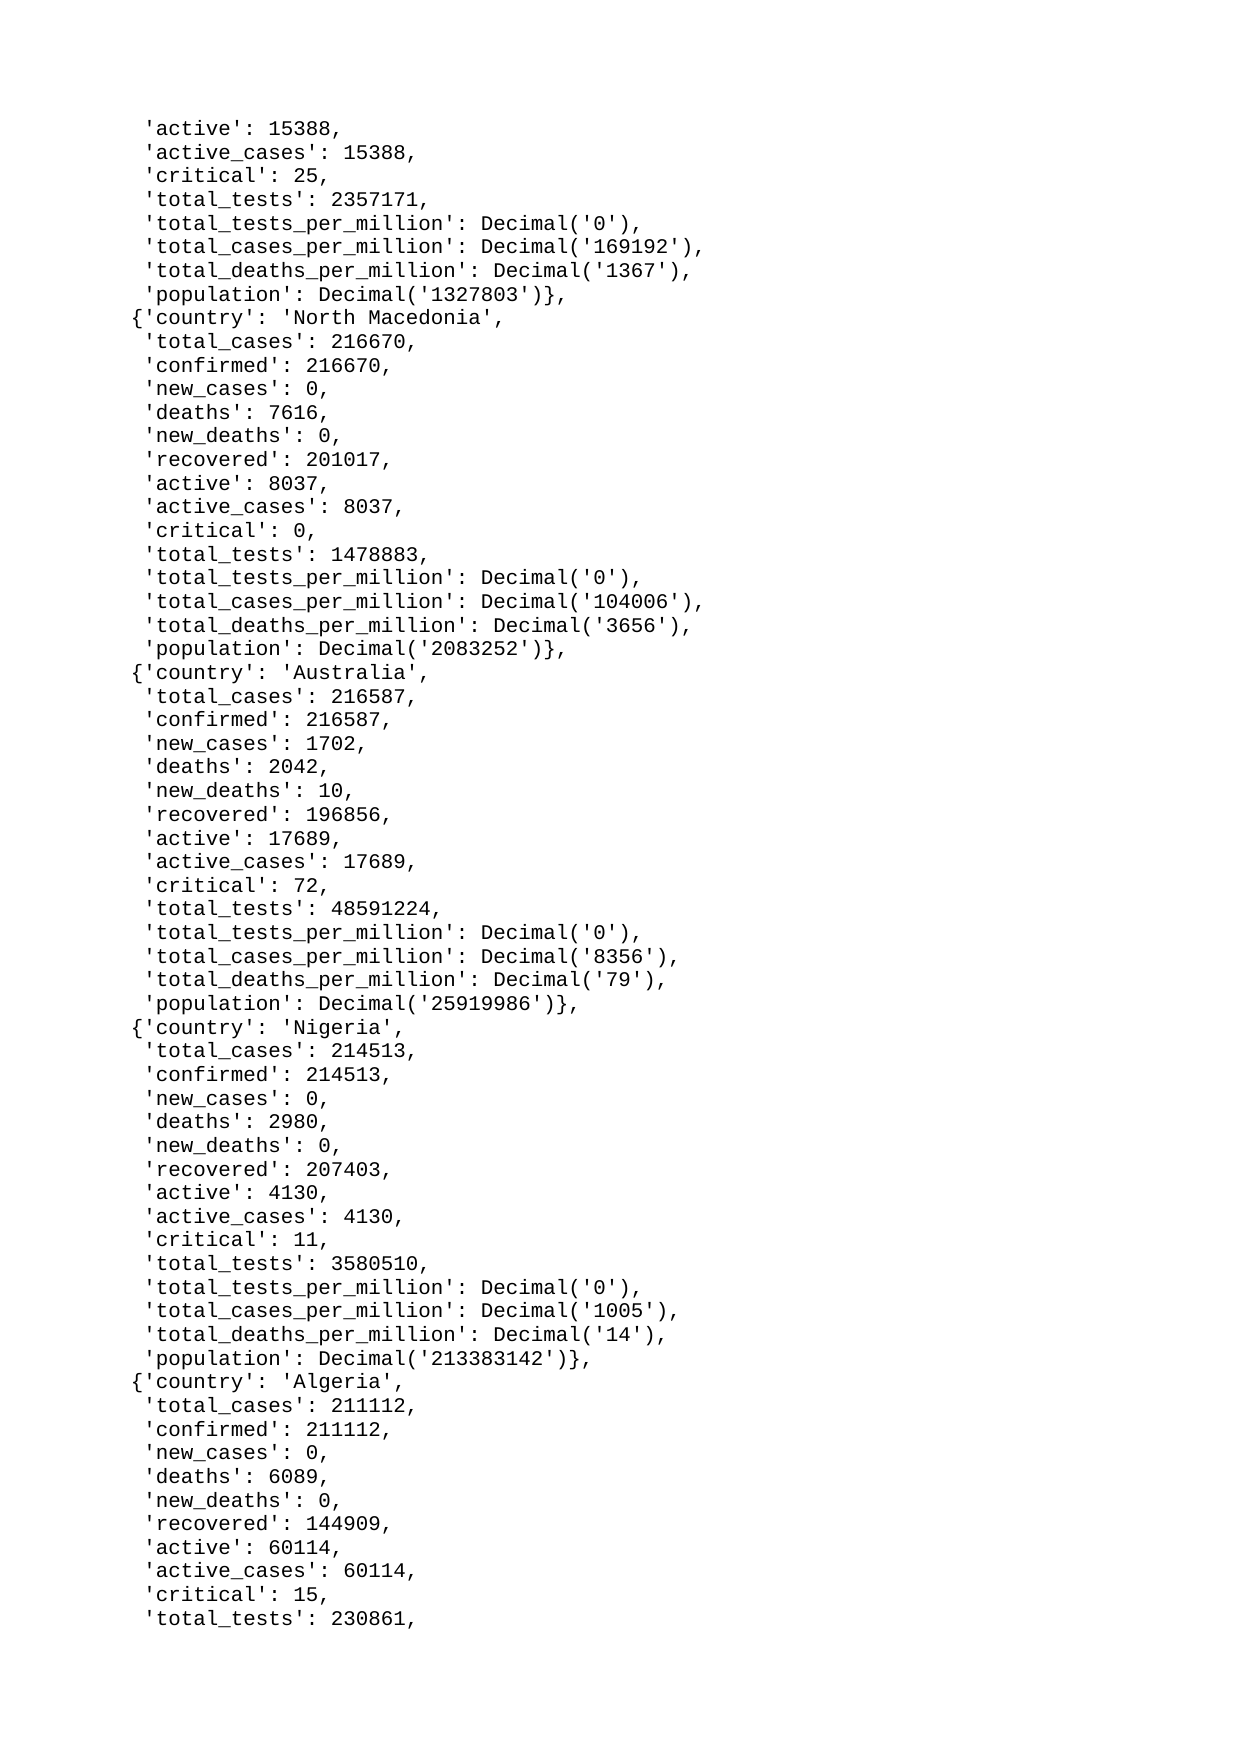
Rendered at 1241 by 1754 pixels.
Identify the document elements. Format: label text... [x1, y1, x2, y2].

text 'confirmed': 216670, [118, 354, 1122, 378]
text 'active': 60114, [118, 1537, 1122, 1561]
text 'new_deaths': 0, [118, 1135, 1122, 1158]
text 'total_tests': 2357171, [118, 189, 1122, 213]
text 'confirmed': 216587, [118, 709, 1122, 733]
text {'country': 'Australia', [118, 662, 1122, 686]
text 'population': Decimal('2083252')}, [118, 638, 1122, 662]
text 'active': 15388, [118, 118, 1122, 142]
text 'deaths': 6089, [118, 1466, 1122, 1489]
text 'total_cases': 216670, [118, 331, 1122, 354]
text 'active': 8037, [118, 473, 1122, 496]
text 'total_tests': 48591224, [118, 898, 1122, 922]
text {'country': 'North Macedonia', [118, 307, 1122, 331]
text 'critical': 11, [118, 1229, 1122, 1253]
text 'critical': 72, [118, 875, 1122, 898]
text 'total_tests_per_million': Decimal('0'), [118, 922, 1122, 946]
text 'deaths': 2042, [118, 757, 1122, 780]
text 'new_deaths': 0, [118, 1489, 1122, 1513]
text 'total_deaths_per_million': Decimal('79'), [118, 969, 1122, 993]
text 'active_cases': 8037, [118, 496, 1122, 520]
text 'critical': 0, [118, 520, 1122, 544]
text 'population': Decimal('25919986')}, [118, 993, 1122, 1017]
text 'recovered': 196856, [118, 804, 1122, 827]
text 'population': Decimal('213383142')}, [118, 1348, 1122, 1371]
text 'total_cases_per_million': Decimal('169192'), [118, 236, 1122, 260]
text 'total_tests_per_million': Decimal('0'), [118, 567, 1122, 591]
text 'new_cases': 1702, [118, 733, 1122, 757]
text 'new_cases': 0, [118, 1088, 1122, 1111]
text 'total_tests': 230861, [118, 1608, 1122, 1631]
text 'total_deaths_per_million': Decimal('14'), [118, 1324, 1122, 1348]
text 'recovered': 144909, [118, 1513, 1122, 1537]
text 'active_cases': 4130, [118, 1206, 1122, 1229]
text 'new_cases': 0, [118, 378, 1122, 402]
text 'active_cases': 17689, [118, 851, 1122, 875]
text 'critical': 15, [118, 1584, 1122, 1608]
text 'population': Decimal('1327803')}, [118, 284, 1122, 307]
text 'recovered': 201017, [118, 449, 1122, 473]
text {'country': 'Algeria', [118, 1371, 1122, 1395]
text 'active': 4130, [118, 1182, 1122, 1206]
text 'recovered': 207403, [118, 1158, 1122, 1182]
text 'new_deaths': 0, [118, 426, 1122, 449]
text 'total_tests': 1478883, [118, 544, 1122, 567]
text 'total_cases_per_million': Decimal('1005'), [118, 1300, 1122, 1324]
text 'total_tests_per_million': Decimal('0'), [118, 1277, 1122, 1300]
text 'total_deaths_per_million': Decimal('3656'), [118, 615, 1122, 638]
text 'total_tests': 3580510, [118, 1253, 1122, 1277]
text 'deaths': 7616, [118, 402, 1122, 426]
text 'total_cases_per_million': Decimal('104006'), [118, 591, 1122, 615]
text 'total_deaths_per_million': Decimal('1367'), [118, 260, 1122, 284]
text 'confirmed': 214513, [118, 1064, 1122, 1088]
text 'active': 17689, [118, 827, 1122, 851]
text {'country': 'Nigeria', [118, 1017, 1122, 1040]
text 'total_cases': 216587, [118, 686, 1122, 709]
text 'confirmed': 211112, [118, 1419, 1122, 1442]
text 'active_cases': 60114, [118, 1561, 1122, 1584]
text 'total_cases_per_million': Decimal('8356'), [118, 946, 1122, 969]
text 'total_cases': 214513, [118, 1040, 1122, 1064]
text 'total_cases': 211112, [118, 1395, 1122, 1419]
text 'deaths': 2980, [118, 1111, 1122, 1135]
text 'critical': 25, [118, 165, 1122, 189]
text 'active_cases': 15388, [118, 142, 1122, 165]
text 'new_cases': 0, [118, 1442, 1122, 1466]
text 'new_deaths': 10, [118, 780, 1122, 804]
text 'total_tests_per_million': Decimal('0'), [118, 213, 1122, 236]
